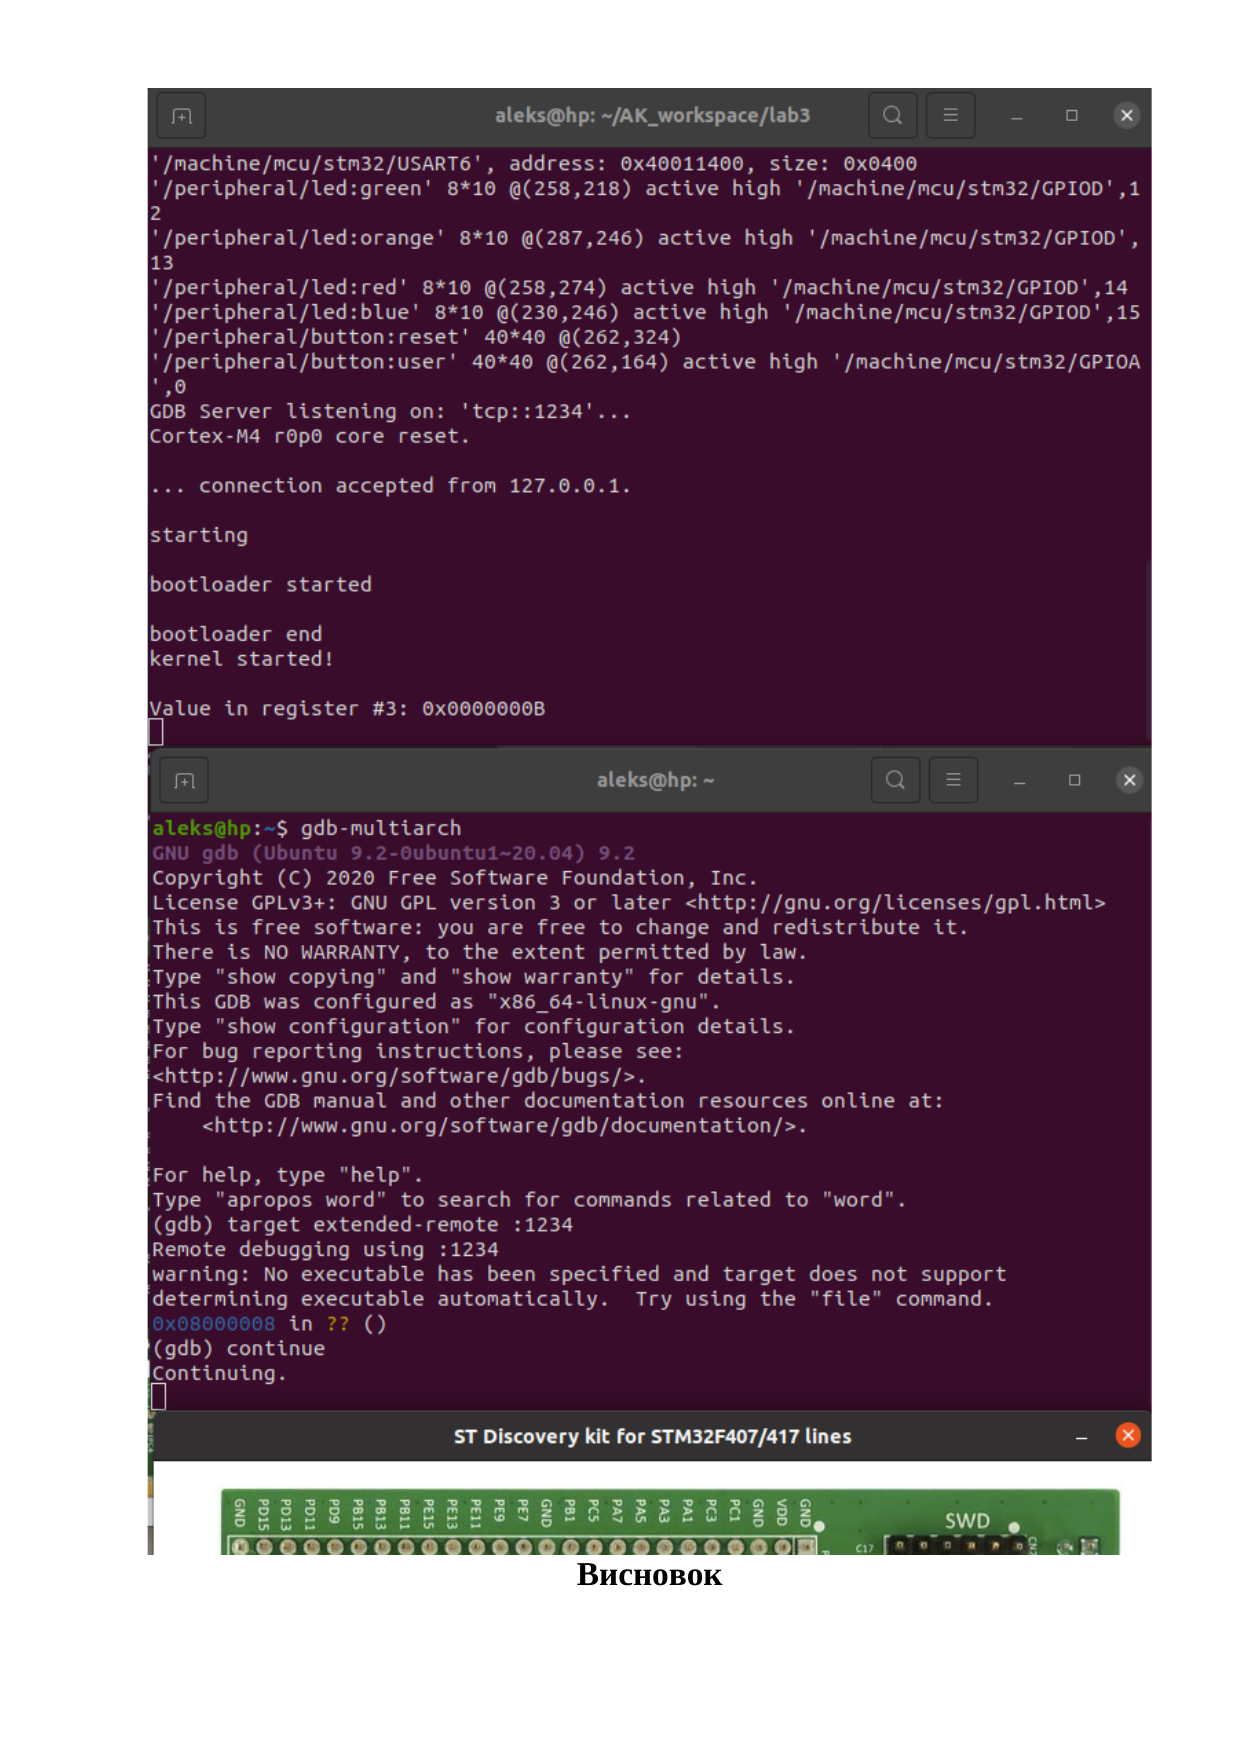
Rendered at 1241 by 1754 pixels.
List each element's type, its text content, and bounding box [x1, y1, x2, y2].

text Висновок [148, 1555, 1152, 1593]
picture [147, 88, 1152, 1555]
